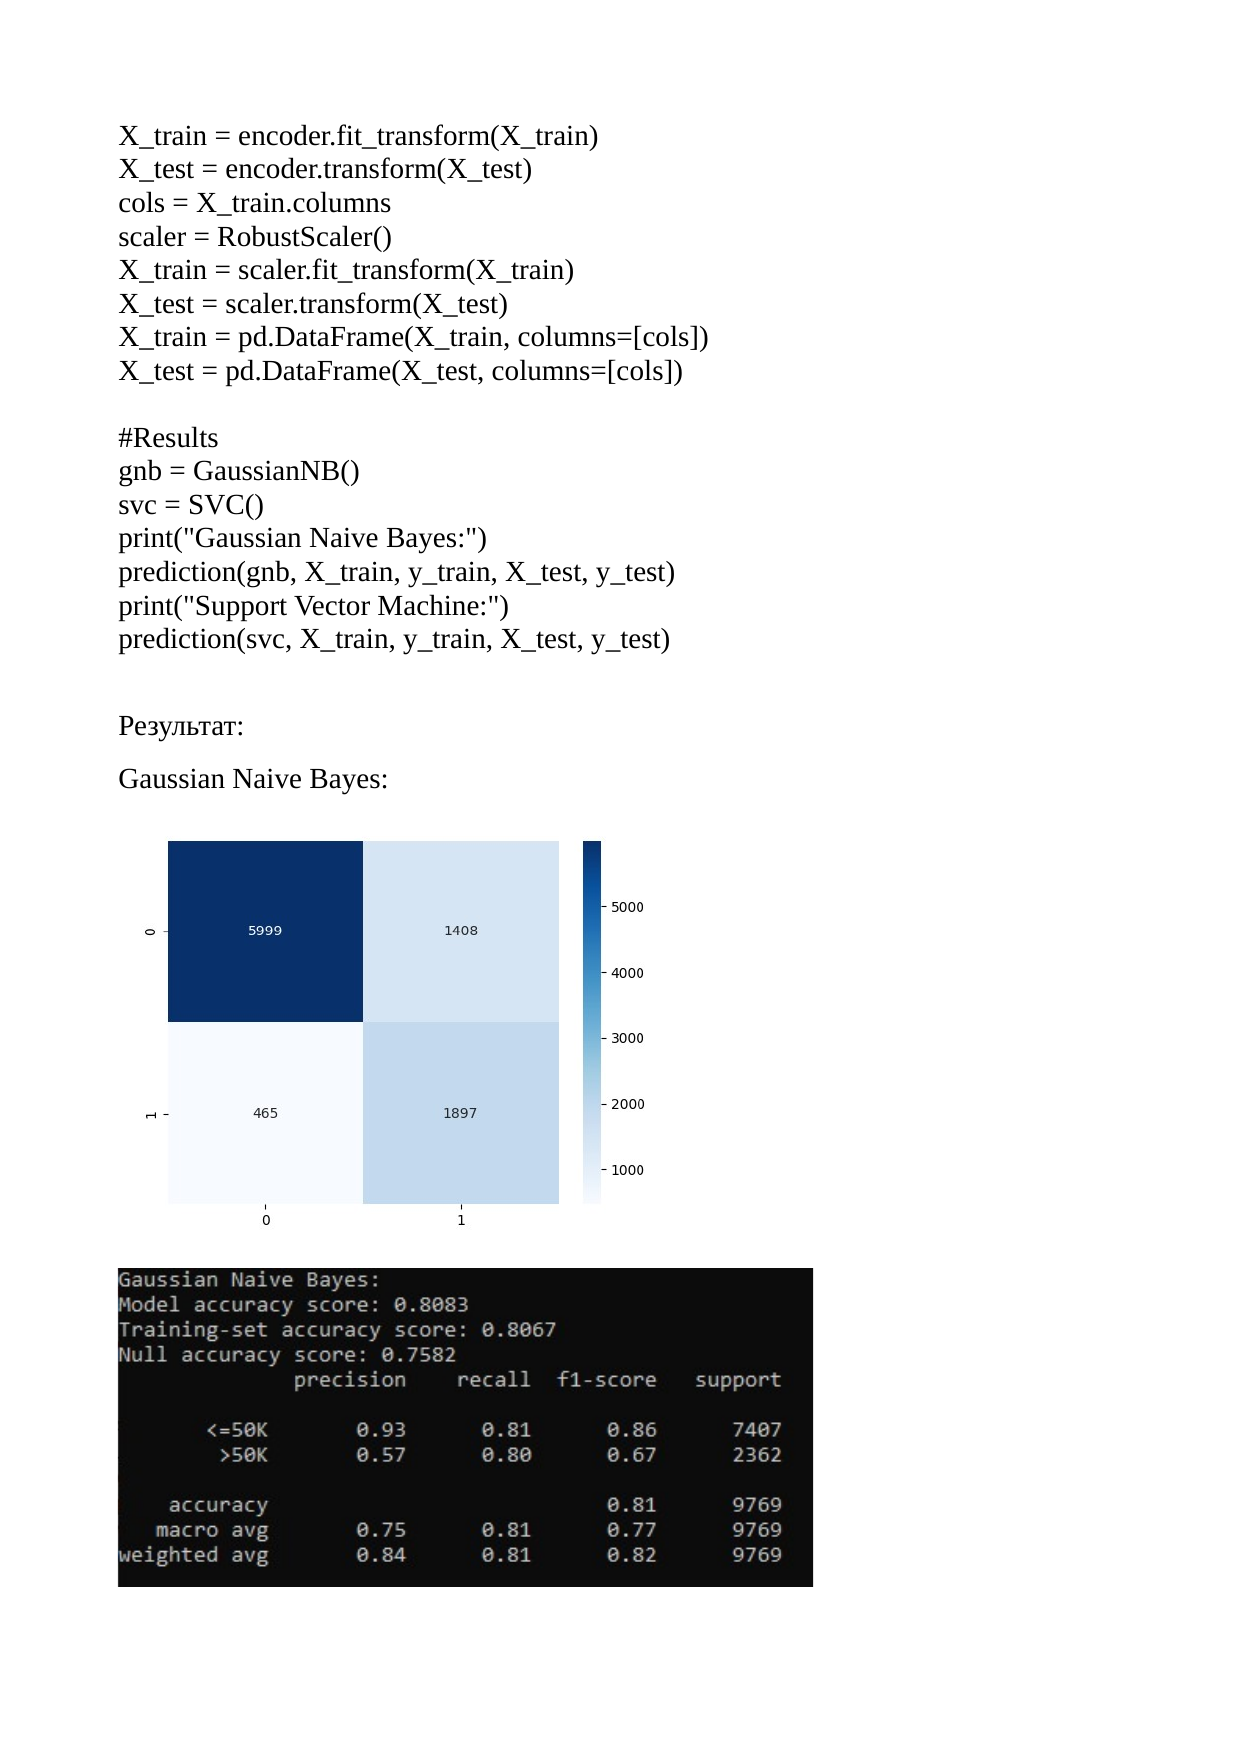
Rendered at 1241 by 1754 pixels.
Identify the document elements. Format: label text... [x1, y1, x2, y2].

text X_train = scaler.fit_transform(X_train) [118, 252, 1122, 286]
text cols = X_train.columns [118, 185, 1122, 219]
text X_train = pd.DataFrame(X_train, columns=[cols]) [118, 319, 1122, 353]
text Результат: [118, 708, 1122, 741]
text #Results [118, 420, 1122, 453]
text print("Gaussian Naive Bayes:") [118, 521, 1122, 554]
text svc = SVC() [118, 487, 1122, 521]
picture [117, 1268, 814, 1587]
text print("Support Vector Machine:") [118, 588, 1122, 621]
text prediction(gnb, X_train, y_train, X_test, y_test) [118, 554, 1122, 588]
text scaler = RobustScaler() [118, 219, 1122, 252]
text Gaussian Naive Bayes: [118, 761, 1122, 794]
text X_train = encoder.fit_transform(X_train) [118, 118, 1122, 152]
text X_test = pd.DataFrame(X_test, columns=[cols]) [118, 353, 1122, 386]
text prediction(svc, X_train, y_train, X_test, y_test) [118, 621, 1122, 655]
text X_test = encoder.transform(X_test) [118, 152, 1122, 185]
text gnb = GaussianNB() [118, 453, 1122, 487]
text X_test = scaler.transform(X_test) [118, 286, 1122, 319]
picture [117, 804, 705, 1252]
